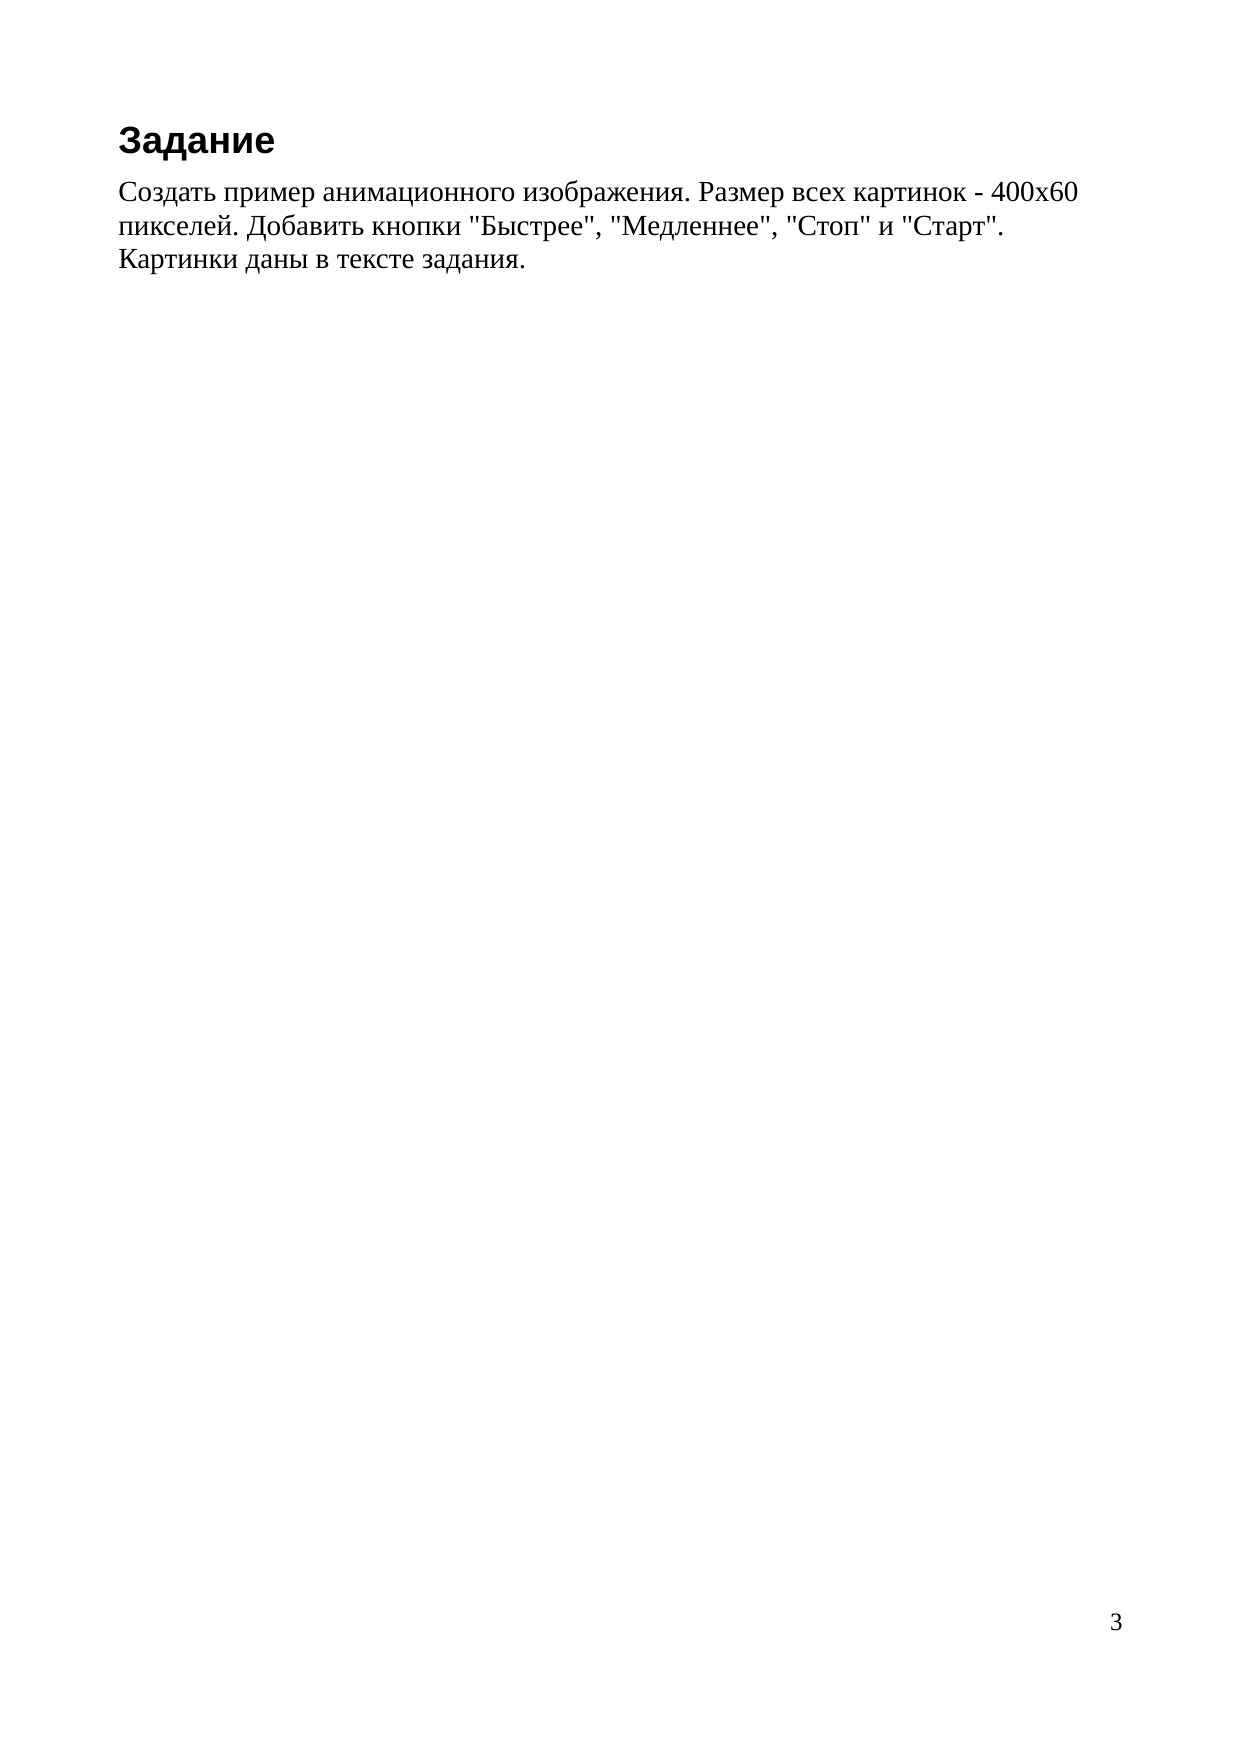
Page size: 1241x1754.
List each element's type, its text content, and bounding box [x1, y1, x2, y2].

text Создать пример анимационного изображения. Размер всех картинок - 400x60 пикселей. Добавить кнопки "Быстрее", "Медленнее", "Стоп" и "Старт". [118, 174, 1122, 241]
subtitle Задание [118, 118, 1122, 162]
text Картинки даны в тексте задания. [118, 241, 1122, 275]
